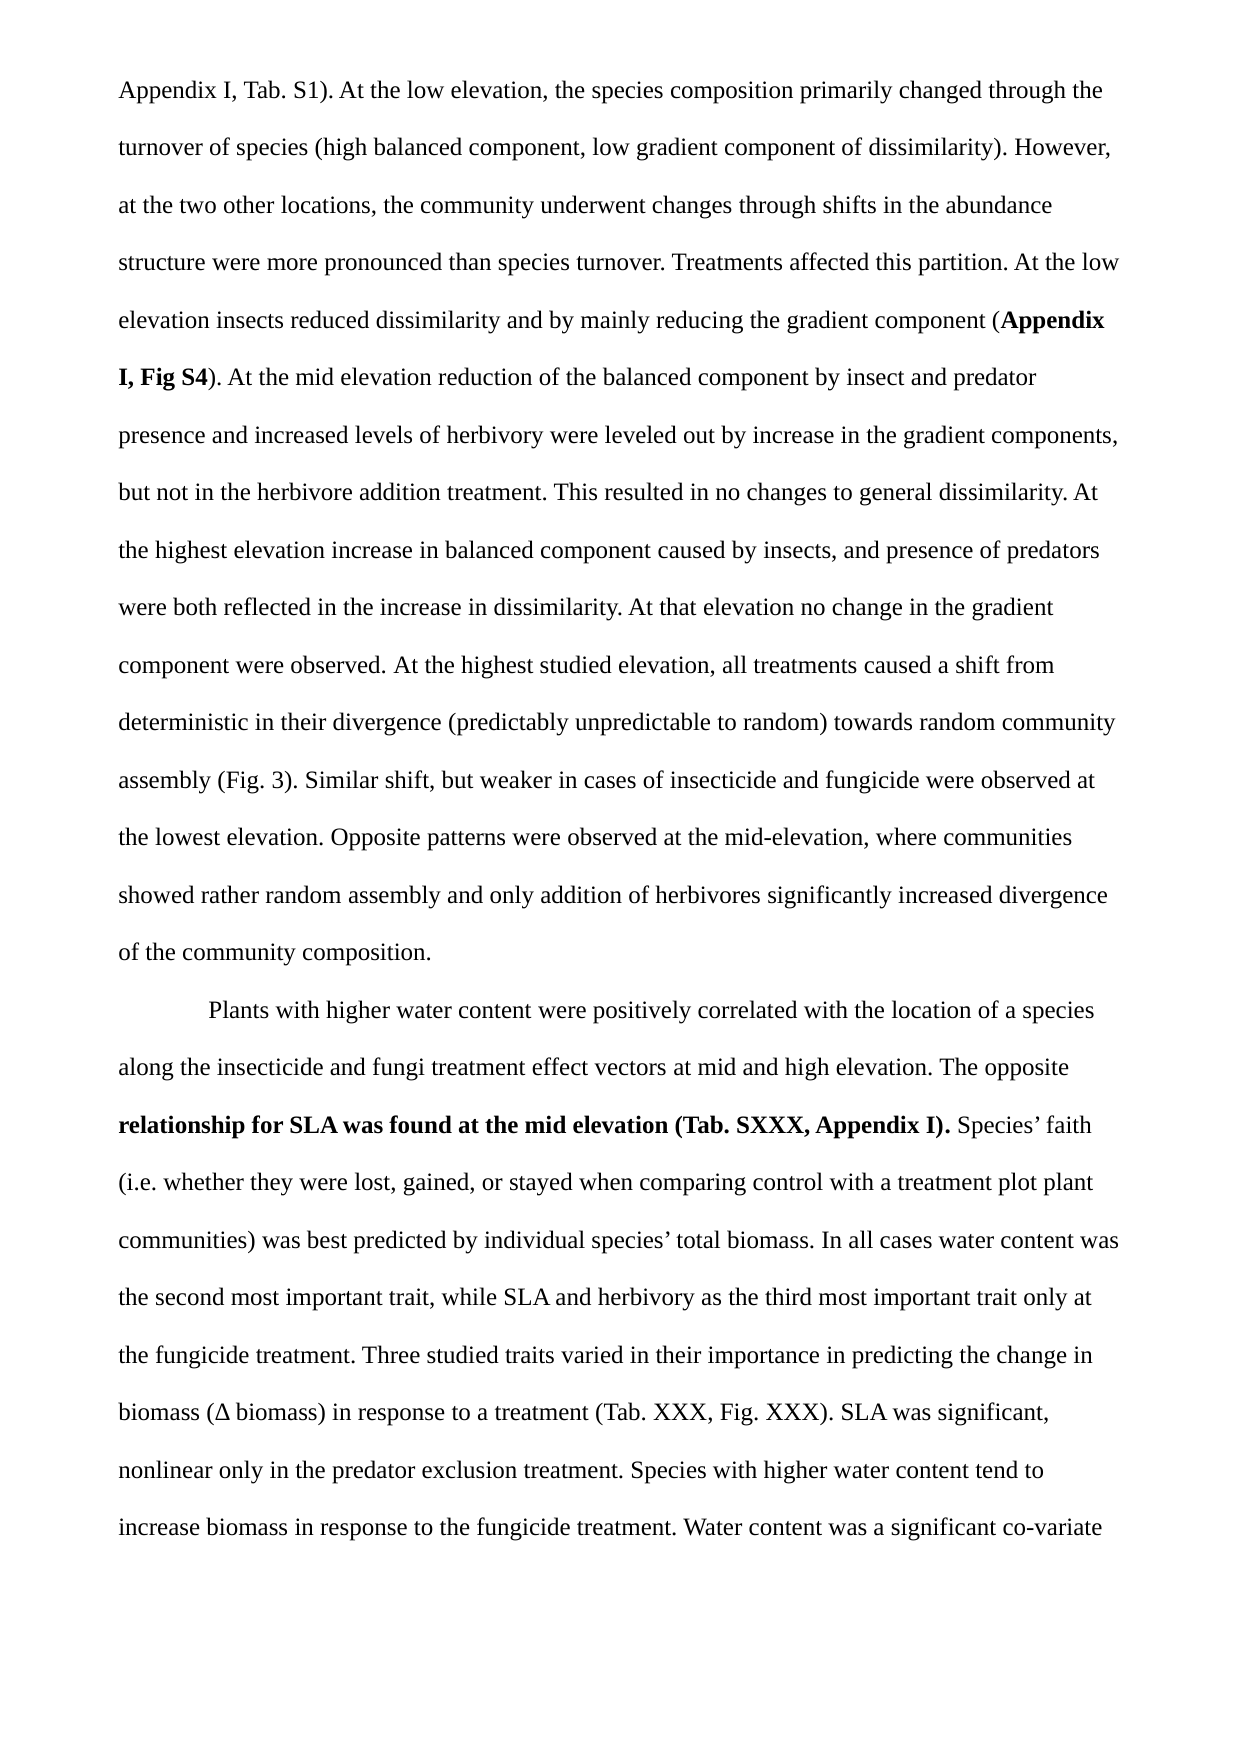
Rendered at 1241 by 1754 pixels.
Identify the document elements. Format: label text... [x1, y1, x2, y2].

text Plants with higher water content were positively correlated with the location of a species along the insecticide and fungi treatment effect vectors at mid and high elevation. The opposite relationship for SLA was found at the mid elevation (Tab. SXXX, Appendix I). Species’ faith (i.e. whether they were lost, gained, or stayed when comparing control with a treatment plot plant communities) was best predicted by individual species’ total biomass. In all cases water content was the second most important trait, while SLA and herbivory as the third most important trait only at the fungicide treatment. Three studied traits varied in their importance in predicting the change in biomass (Δ biomass) in response to a treatment (Tab. XXX, Fig. XXX). SLA was significant, nonlinear only in the predator exclusion treatment. Species with higher water content tend to increase biomass in response to the fungicide treatment. Water content was a significant co-variate [118, 995, 1122, 1541]
text Appendix I, Tab. S1). At the low elevation, the species composition primarily changed through the turnover of species (high balanced component, low gradient component of dissimilarity). However, at the two other locations, the community underwent changes through shifts in the abundance structure were more pronounced than species turnover. Treatments affected this partition. At the low elevation insects reduced dissimilarity and by mainly reducing the gradient component (Appendix I, Fig S4). At the mid elevation reduction of the balanced component by insect and predator presence and increased levels of herbivory were leveled out by increase in the gradient components, but not in the herbivore addition treatment. This resulted in no changes to general dissimilarity. At the highest elevation increase in balanced component caused by insects, and presence of predators were both reflected in the increase in dissimilarity. At that elevation no change in the gradient component were observed. At the highest studied elevation, all treatments caused a shift from deterministic in their divergence (predictably unpredictable to random) towards random community assembly (Fig. 3). Similar shift, but weaker in cases of insecticide and fungicide were observed at the lowest elevation. Opposite patterns were observed at the mid-elevation, where communities showed rather random assembly and only addition of herbivores significantly increased divergence of the community composition. [118, 75, 1122, 966]
